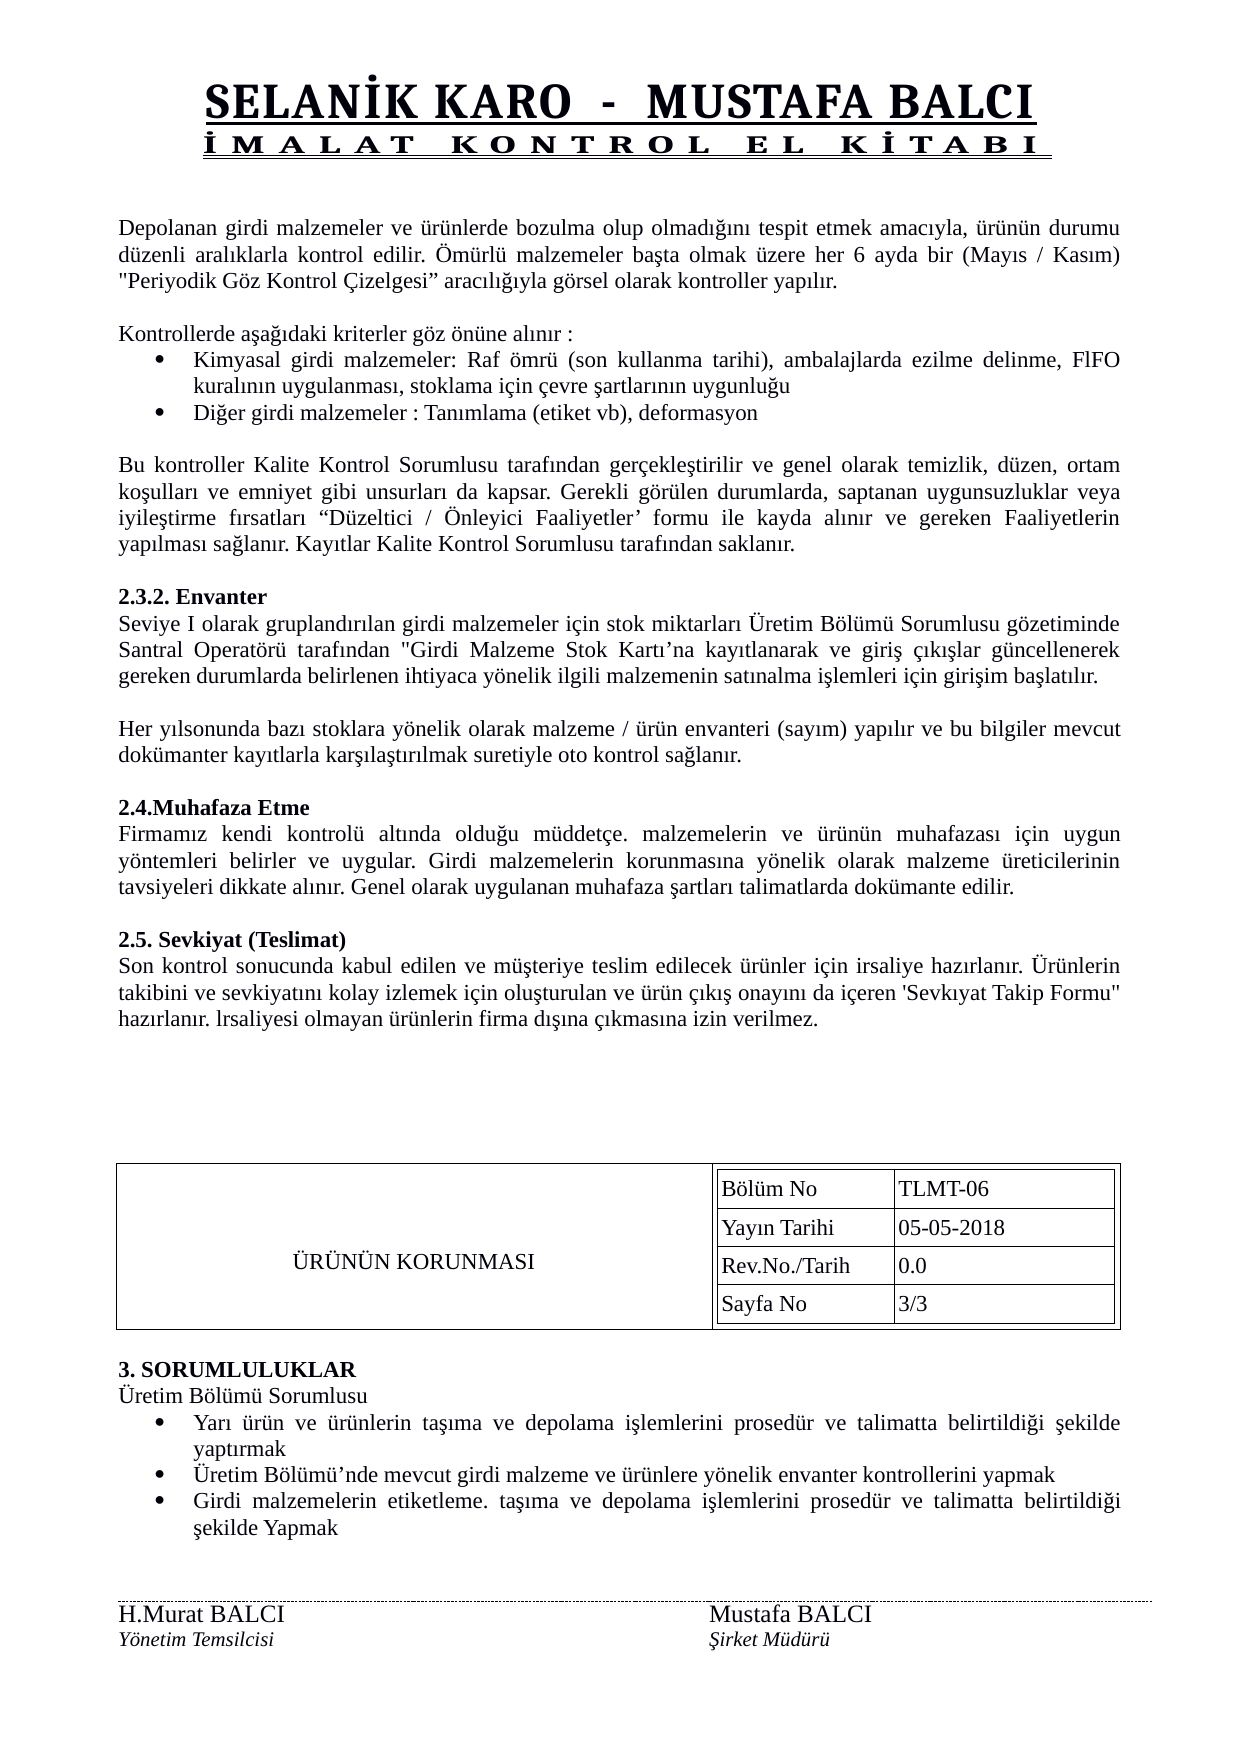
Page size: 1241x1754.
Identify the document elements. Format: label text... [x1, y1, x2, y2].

table_header [713, 1164, 1120, 1329]
text 3. SORUMLULUKLAR [118, 1356, 1122, 1382]
text Her yılsonunda bazı stoklara yönelik olarak malzeme / ürün envanteri (sayım) yapılır ve bu bilgiler mevcut dokümanter kayıtlarla karşılaştırılmak suretiyle oto kontrol sağlanır. [118, 715, 1122, 768]
table_header Bölüm No [718, 1170, 894, 1208]
text Firmamız kendi kontrolü altında olduğu müddetçe. malzemelerin ve ürünün muhafazası için uygun yöntemleri belirler ve uygular. Girdi malzemelerin korunmasına yönelik olarak malzeme üreticilerinin tavsiyeleri dikkate alınır. Genel olarak uygulanan muhafaza şartları talimatlarda dokümante edilir. [118, 820, 1122, 899]
list Yarı ürün ve ürünlerin taşıma ve depolama işlemlerini prosedür ve talimatta belirtildiği şekilde yaptırmak [156, 1408, 1122, 1461]
text 2.4.Muhafaza Etme [118, 794, 1122, 820]
text Üretim Bölümü Sorumlusu [118, 1382, 1122, 1408]
table_header ÜRÜNÜN KORUNMASI [117, 1164, 712, 1329]
list Kimyasal girdi malzemeler: Raf ömrü (son kullanma tarihi), ambalajlarda ezilme delinme, FlFO kuralının uygulanması, stoklama için çevre şartlarının uygunluğu [156, 346, 1122, 399]
text Depolanan girdi malzemeler ve ürünlerde bozulma olup olmadığını tespit etmek amacıyla, ürünün durumu düzenli aralıklarla kontrol edilir. Ömürlü malzemeler başta olmak üzere her 6 ayda bir (Mayıs / Kasım) "Periyodik Göz Kontrol Çizelgesi” aracılığıyla görsel olarak kontroller yapılır. [118, 214, 1122, 293]
list Diğer girdi malzemeler : Tanımlama (etiket vb), deformasyon [156, 399, 1122, 425]
table_cell Rev.No./Tarih [718, 1247, 894, 1284]
text Seviye I olarak gruplandırılan girdi malzemeler için stok miktarları Üretim Bölümü Sorumlusu gözetiminde Santral Operatörü tarafından "Girdi Malzeme Stok Kartı’na kayıtlanarak ve giriş çıkışlar güncellenerek gereken durumlarda belirlenen ihtiyaca yönelik ilgili malzemenin satınalma işlemleri için girişim başlatılır. [118, 609, 1122, 689]
table_cell 05-05-2018 [895, 1209, 1114, 1246]
table_header TLMT-06 [895, 1170, 1114, 1208]
list Üretim Bölümü’nde mevcut girdi malzeme ve ürünlere yönelik envanter kontrollerini yapmak [156, 1461, 1122, 1488]
text 2.3.2. Envanter [118, 583, 1122, 609]
text Bu kontroller Kalite Kontrol Sorumlusu tarafından gerçekleştirilir ve genel olarak temizlik, düzen, ortam koşulları ve emniyet gibi unsurları da kapsar. Gerekli görülen durumlarda, saptanan uygunsuzluklar veya iyileştirme fırsatları “Düzeltici / Önleyici Faaliyetler’ formu ile kayda alınır ve gereken Faaliyetlerin yapılması sağlanır. Kayıtlar Kalite Kontrol Sorumlusu tarafından saklanır. [118, 451, 1122, 557]
table_cell 0.0 [895, 1247, 1114, 1284]
text Son kontrol sonucunda kabul edilen ve müşteriye teslim edilecek ürünler için irsaliye hazırlanır. Ürünlerin takibini ve sevkiyatını kolay izlemek için oluşturulan ve ürün çıkış onayını da içeren 'Sevkıyat Takip Formu" hazırlanır. lrsaliyesi olmayan ürünlerin firma dışına çıkmasına izin verilmez. [118, 952, 1122, 1031]
text 2.5. Sevkiyat (Teslimat) [118, 926, 1122, 952]
list Girdi malzemelerin etiketleme. taşıma ve depolama işlemlerini prosedür ve talimatta belirtildiği şekilde Yapmak [156, 1488, 1122, 1540]
text Kontrollerde aşağıdaki kriterler göz önüne alınır : [118, 320, 1122, 346]
table_cell 3/3 [895, 1285, 1114, 1323]
table_cell Sayfa No [718, 1285, 894, 1323]
table_cell Yayın Tarihi [718, 1209, 894, 1246]
